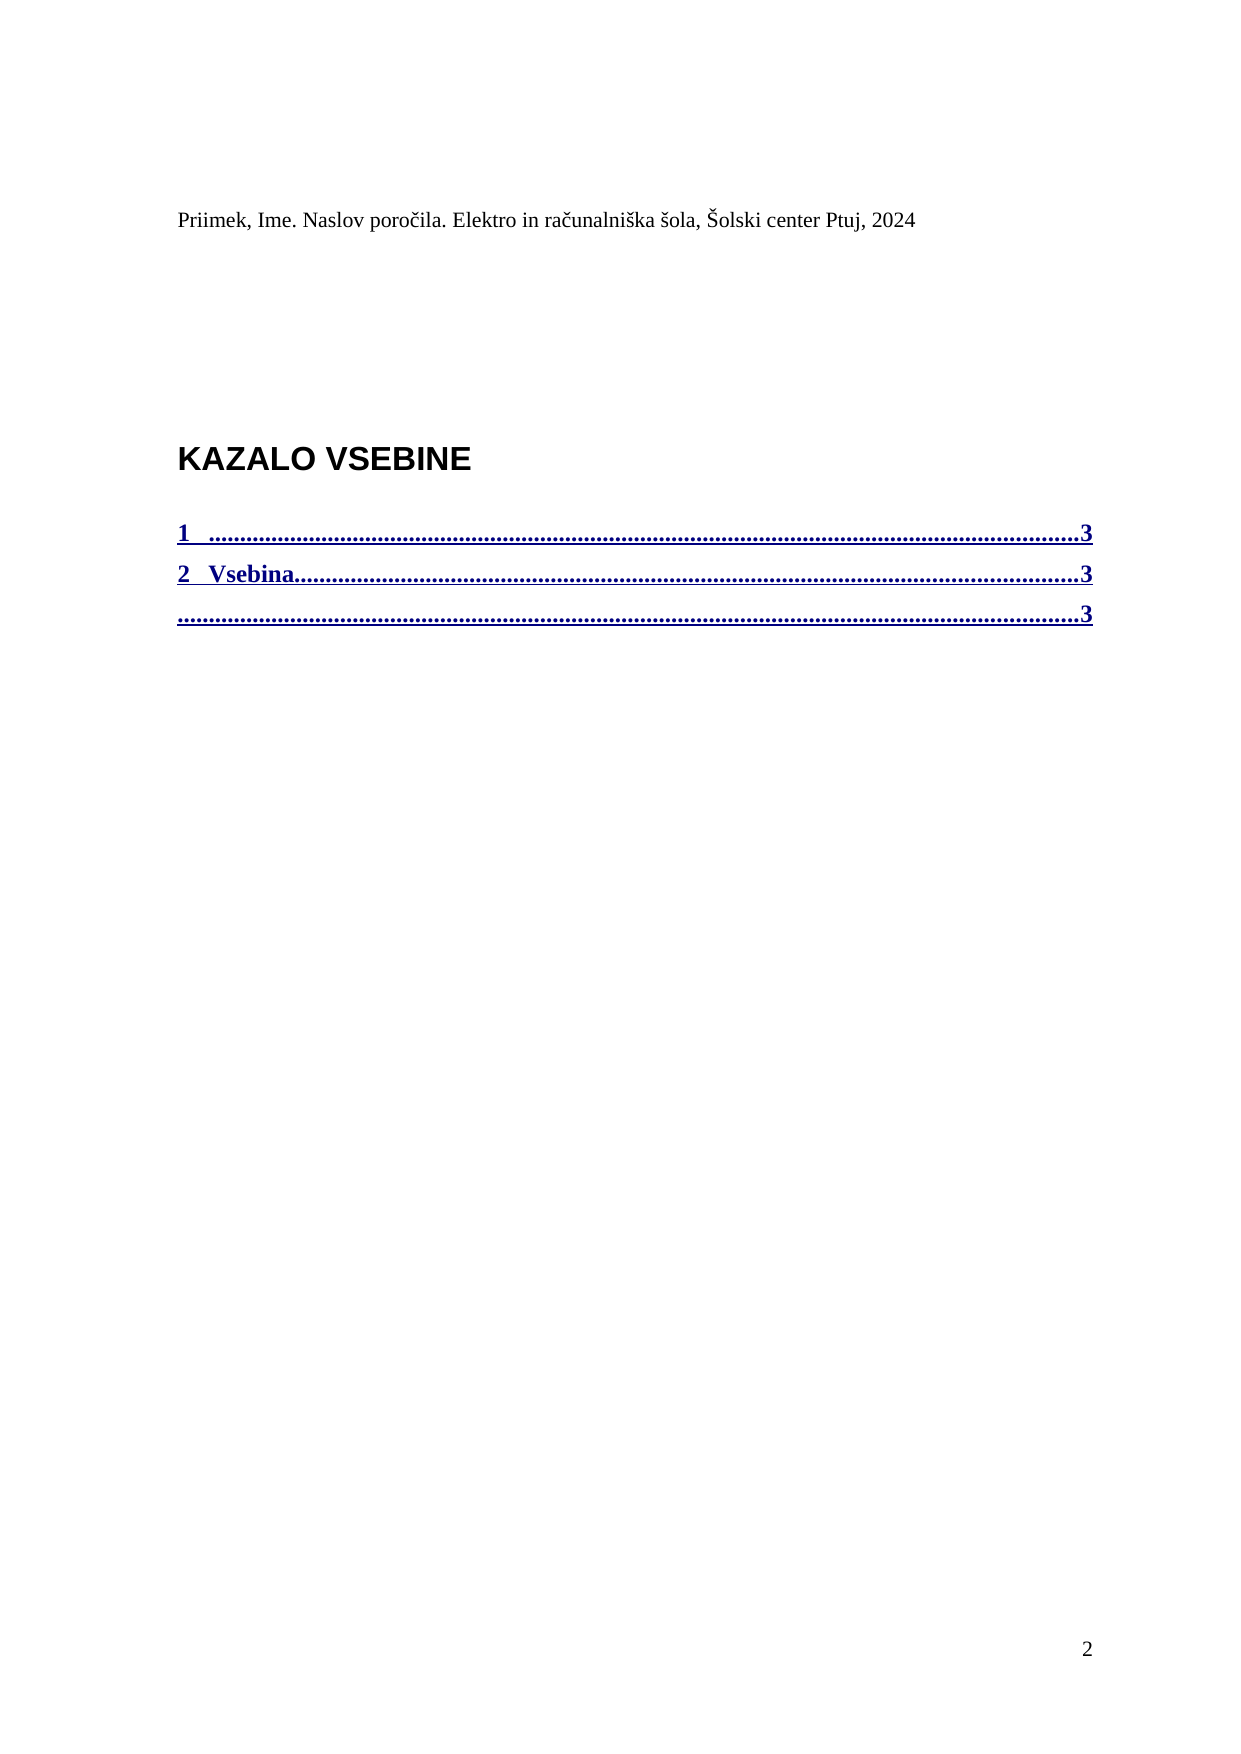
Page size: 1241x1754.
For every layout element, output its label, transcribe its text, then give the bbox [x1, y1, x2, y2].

text 3 [177, 599, 1093, 624]
text 1 3 [177, 518, 1093, 543]
subtitle Kazalo vsebine [177, 438, 1093, 477]
text 2 Vsebina 3 [177, 559, 1093, 584]
